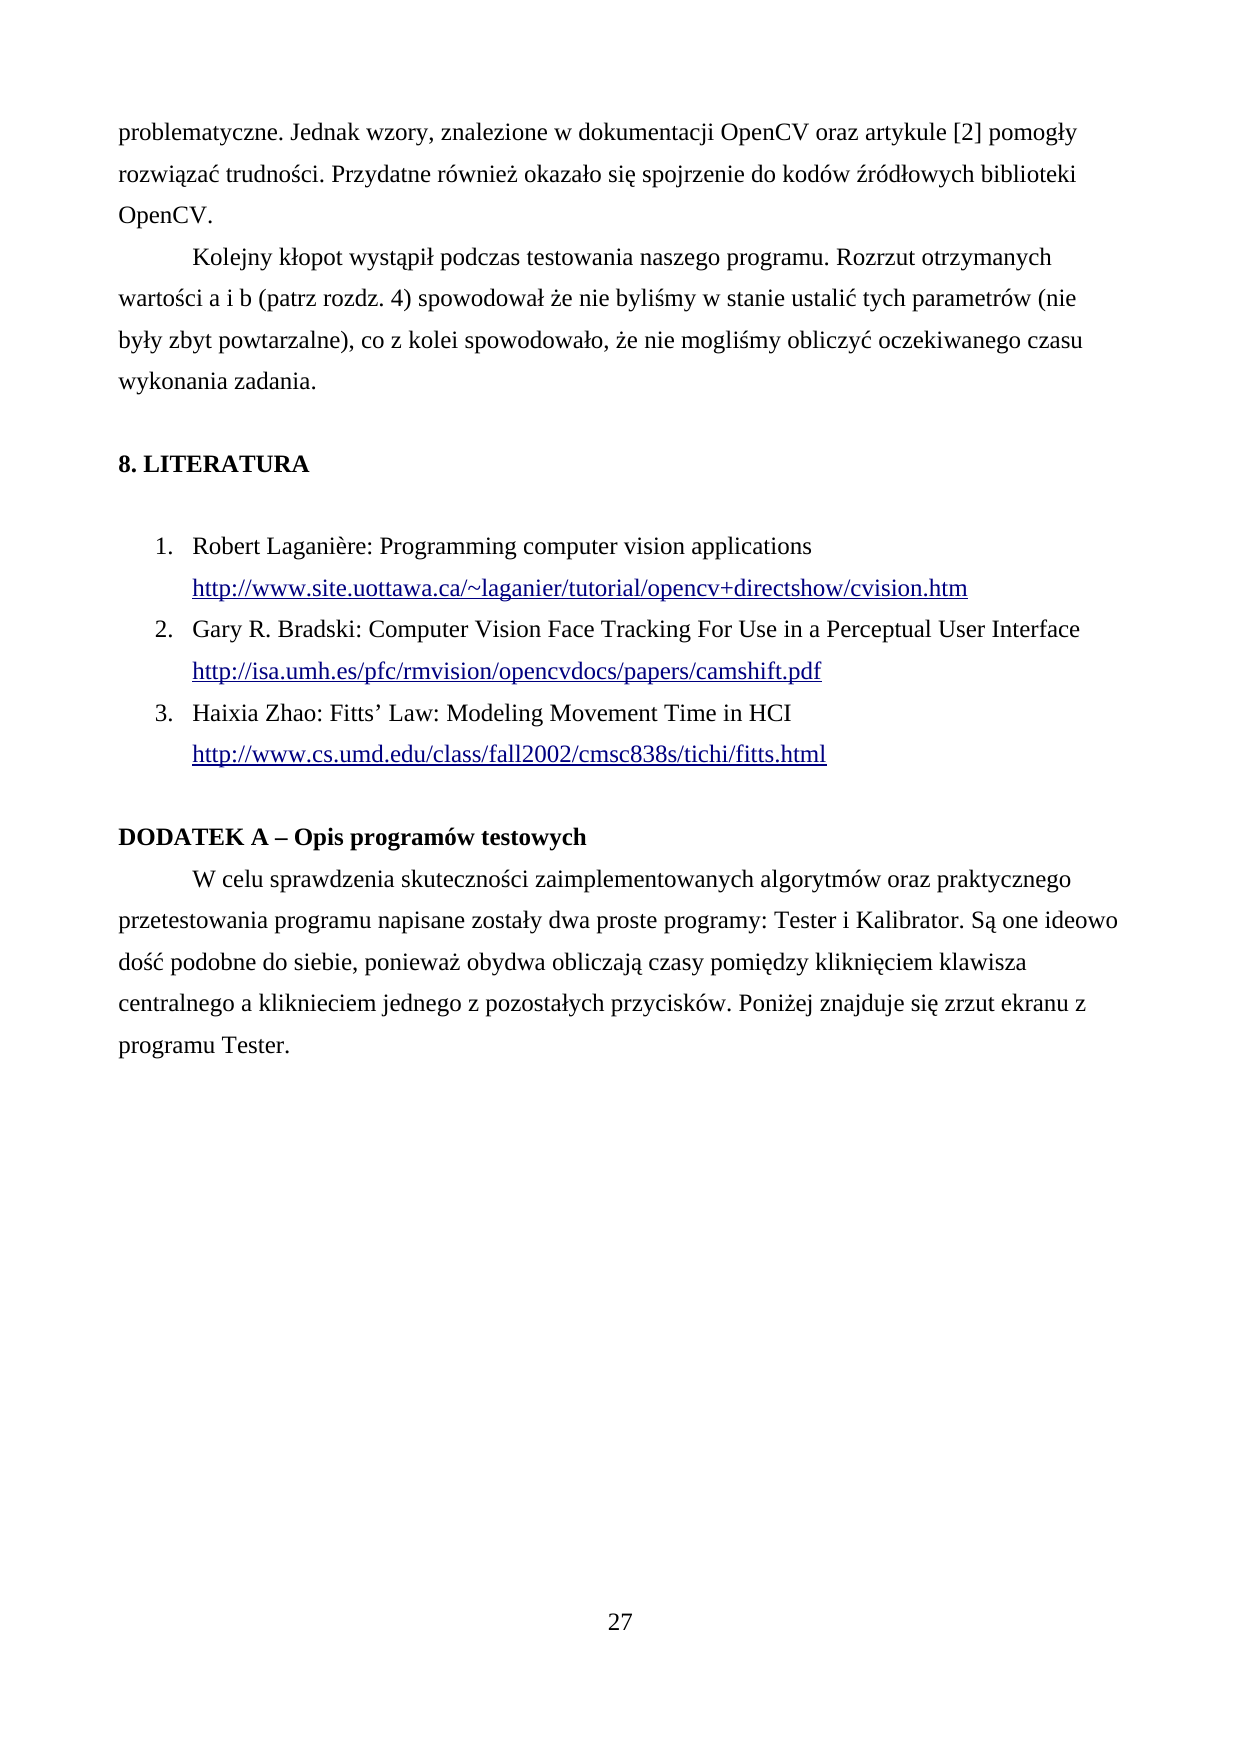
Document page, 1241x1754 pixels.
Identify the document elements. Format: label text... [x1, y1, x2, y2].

text DODATEK A – Opis programów testowych [118, 823, 1122, 851]
text 8. LITERATURA [118, 409, 1122, 478]
list Gary R. Bradski: Computer Vision Face Tracking For Use in a Perceptual User Interface http://isa.umh.es/pfc/rmvision/opencvdocs/papers/camshift.pdf [154, 616, 1122, 685]
text problematyczne. Jednak wzory, znalezione w dokumentacji OpenCV oraz artykule [2] pomogły rozwiązać trudności. Przydatne również okazało się spojrzenie do kodów źródłowych biblioteki OpenCV. [118, 118, 1122, 229]
text Kolejny kłopot wystąpił podczas testowania naszego programu. Rozrzut otrzymanych wartości a i b (patrz rozdz. 4) spowodował że nie byliśmy w stanie ustalić tych parametrów (nie były zbyt powtarzalne), co z kolei spowodowało, że nie mogliśmy obliczyć oczekiwanego czasu wykonania zadania. [118, 243, 1122, 395]
list Robert Laganière: Programming computer vision applications http://www.site.uottawa.ca/~laganier/tutorial/opencv+directshow/cvision.htm [154, 532, 1122, 602]
list Haixia Zhao: Fitts’ Law: Modeling Movement Time in HCI http://www.cs.umd.edu/class/fall2002/cmsc838s/tichi/fitts.html [154, 699, 1122, 768]
text W celu sprawdzenia skuteczności zaimplementowanych algorytmów oraz praktycznego przetestowania programu napisane zostały dwa proste programy: Tester i Kalibrator. Są one ideowo dość podobne do siebie, ponieważ obydwa obliczają czasy pomiędzy kliknięciem klawisza centralnego a kliknieciem jednego z pozostałych przycisków. Poniżej znajduje się zrzut ekranu z programu Tester. [118, 865, 1122, 1059]
